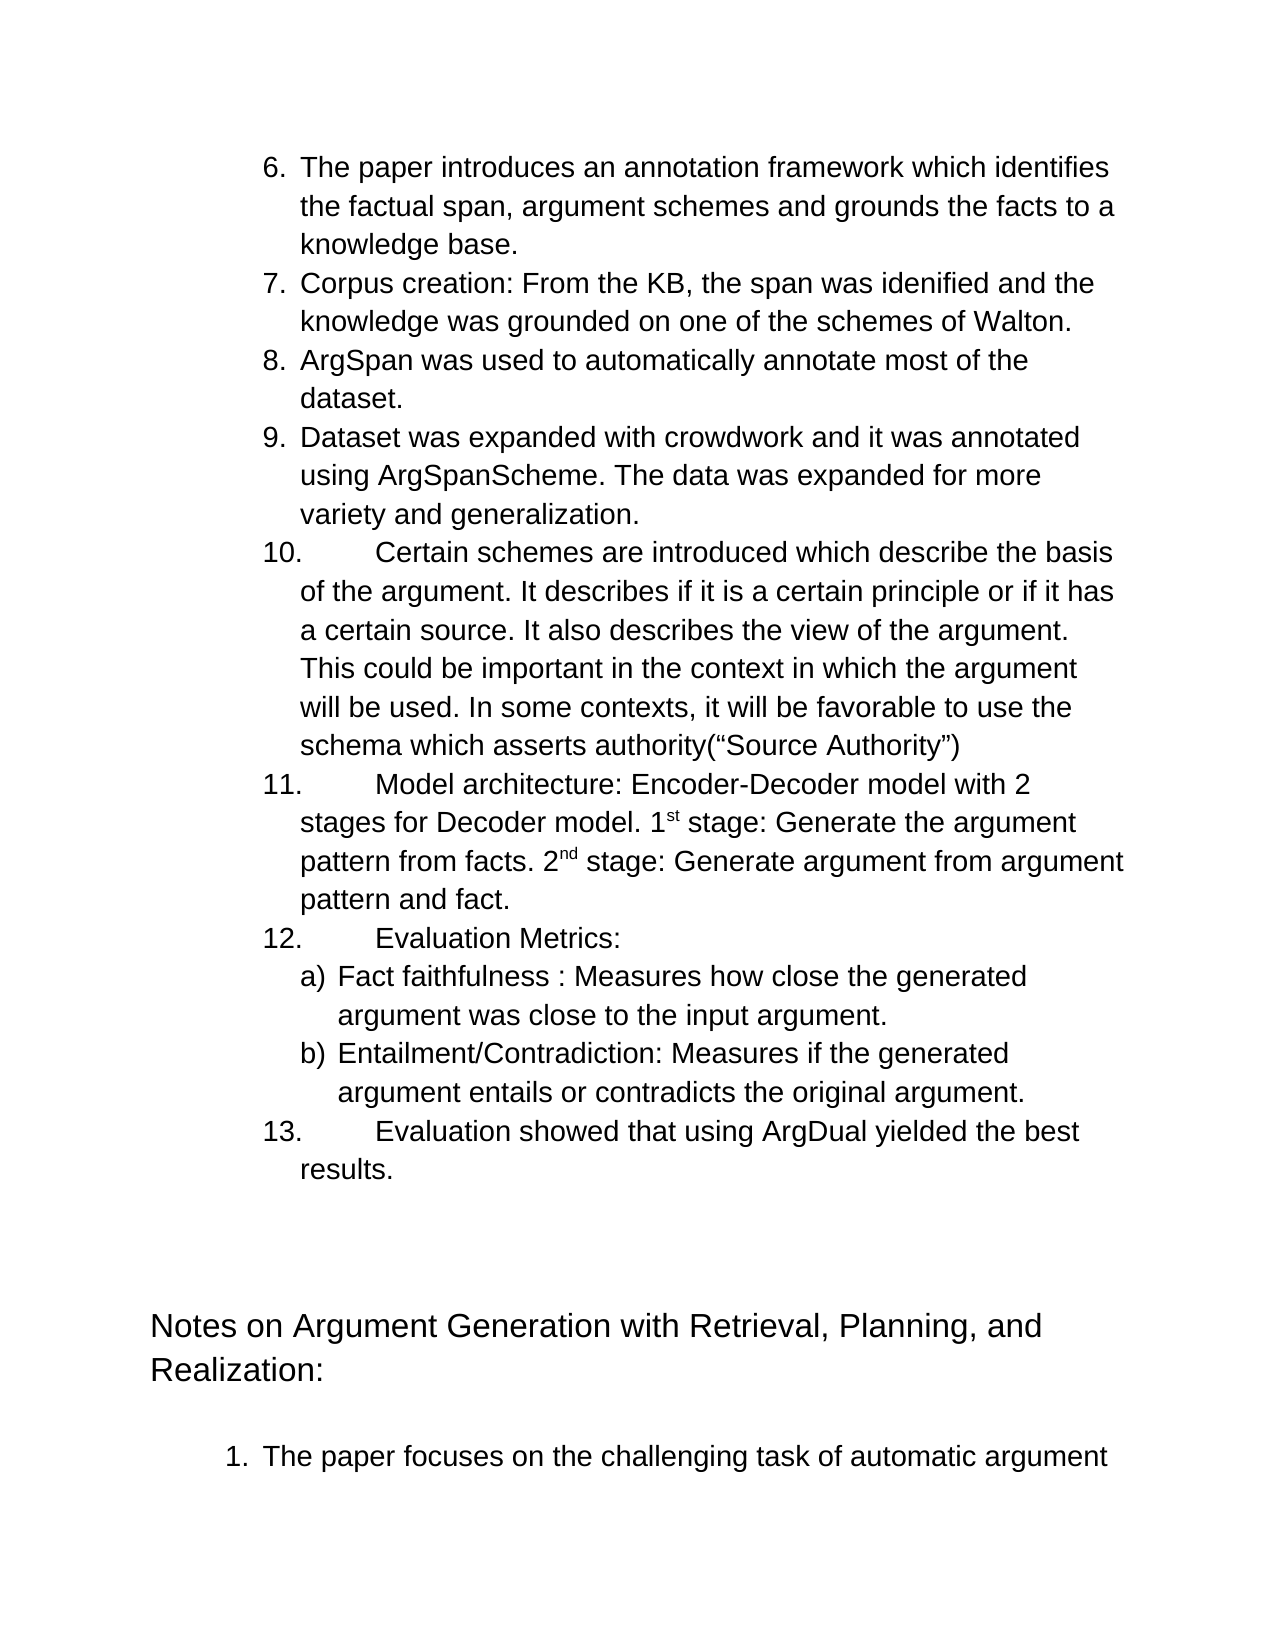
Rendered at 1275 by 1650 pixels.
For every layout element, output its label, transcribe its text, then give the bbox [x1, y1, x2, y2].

list Evaluation Metrics: [262, 921, 1125, 954]
list Dataset was expanded with crowdwork and it was annotated using ArgSpanScheme. The data was expanded for more variety and generalization. [262, 420, 1125, 530]
list The paper focuses on the challenging task of automatic argument [225, 1439, 1125, 1472]
list Evaluation showed that using ArgDual yielded the best results. [262, 1113, 1125, 1186]
text Notes on Argument Generation with Retrieval, Planning, and Realization: [150, 1306, 1125, 1389]
list Fact faithfulness : Measures how close the generated argument was close to the input argument. [300, 959, 1125, 1031]
list Corpus creation: From the KB, the span was idenified and the knowledge was grounded on one of the schemes of Walton. [262, 266, 1125, 338]
list The paper introduces an annotation framework which identifies the factual span, argument schemes and grounds the facts to a knowledge base. [262, 150, 1125, 261]
list Model architecture: Encoder-Decoder model with 2 stages for Decoder model. 1st stage: Generate the argument pattern from facts. 2nd stage: Generate argument from argument pattern and fact. [262, 767, 1125, 916]
list Entailment/Contradiction: Measures if the generated argument entails or contradicts the original argument. [300, 1036, 1125, 1108]
list ArgSpan was used to automatically annotate most of the dataset. [262, 343, 1125, 415]
list Certain schemes are introduced which describe the basis of the argument. It describes if it is a certain principle or if it has a certain source. It also describes the view of the argument. This could be important in the context in which the argument will be used. In some contexts, it will be favorable to use the schema which asserts authority(“Source Authority”) [262, 535, 1125, 762]
